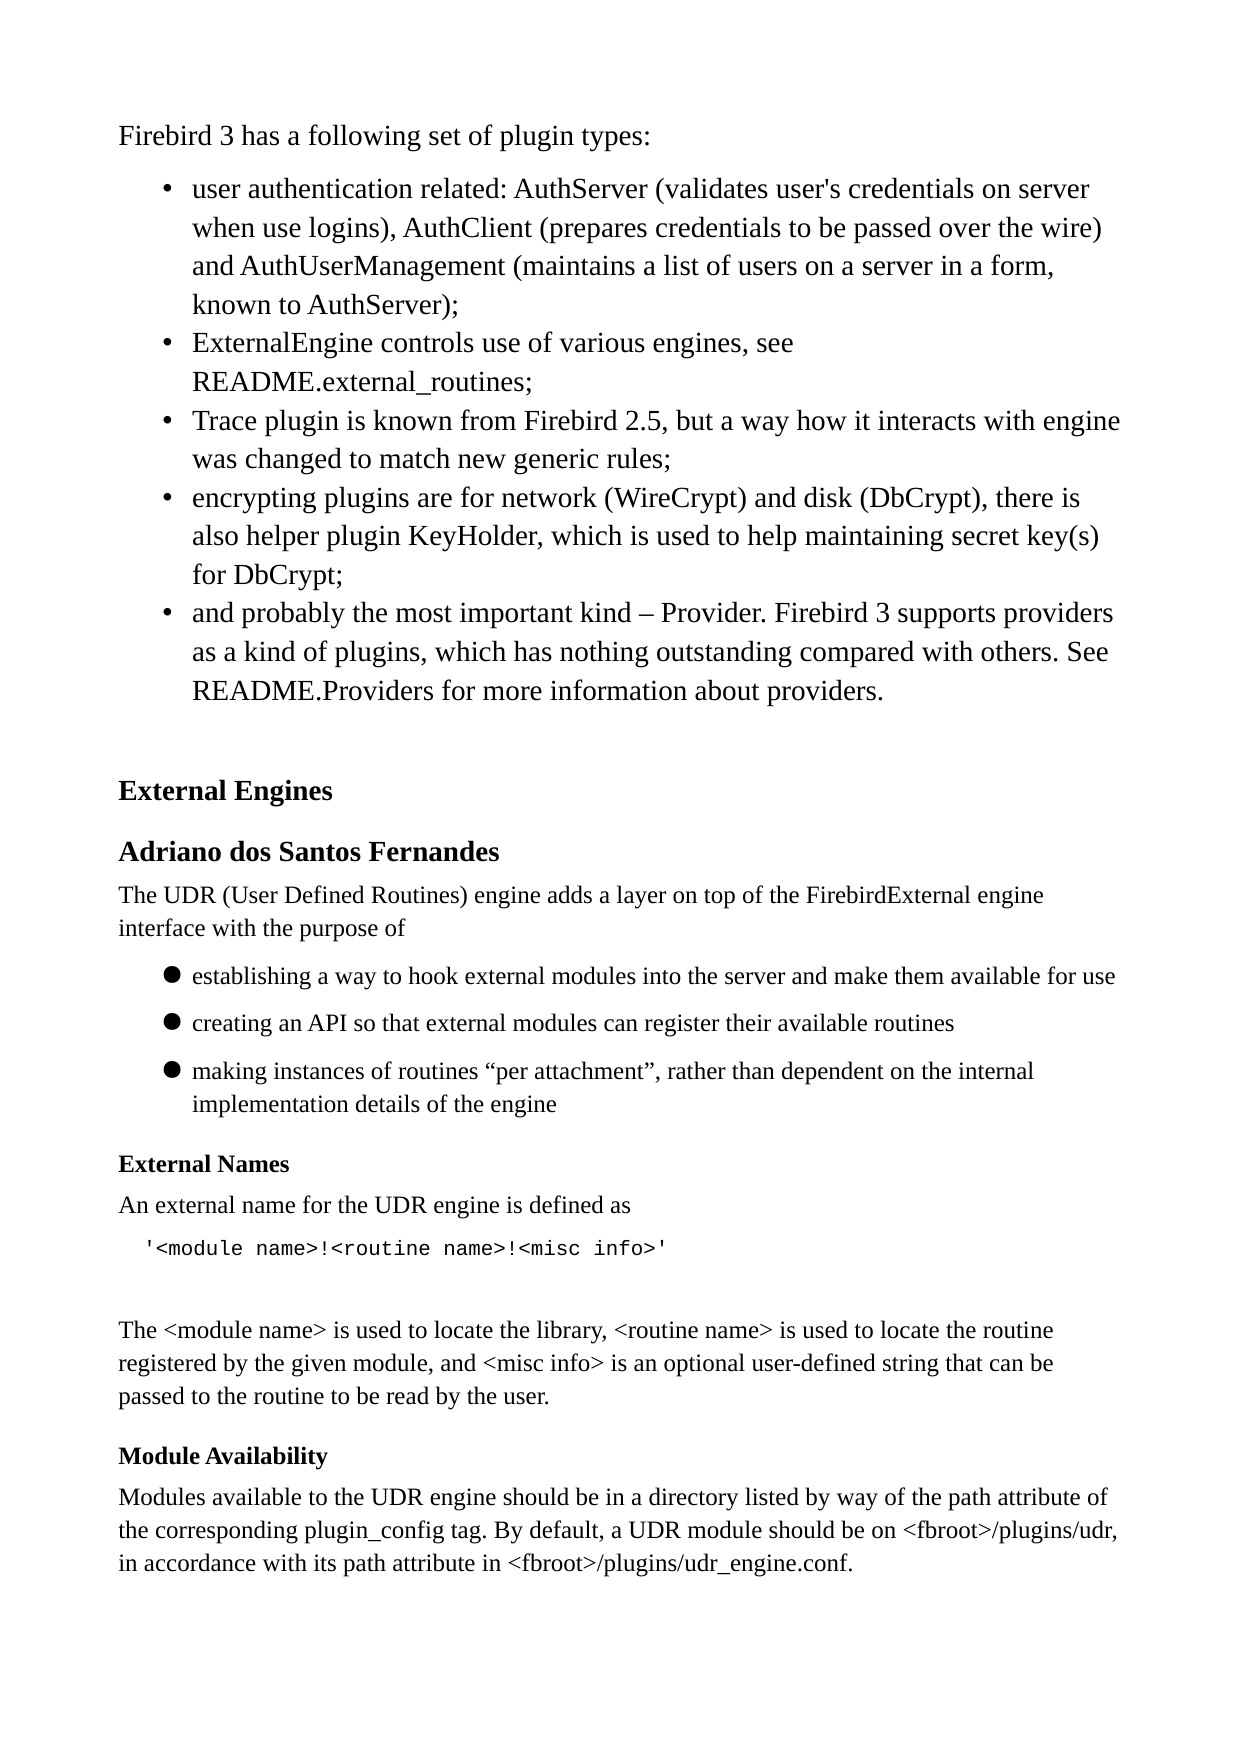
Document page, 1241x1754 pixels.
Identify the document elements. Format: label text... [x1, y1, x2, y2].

list making instances of routines “per attachment”, rather than dependent on the internal implementation details of the engine [162, 1056, 1122, 1118]
list and probably the most important kind – Provider. Firebird 3 supports providers as a kind of plugins, which has nothing outstanding compared with others. See README.Providers for more information about providers. [162, 596, 1122, 706]
text Modules available to the UDR engine should be in a directory listed by way of the path attribute of the corresponding plugin_config tag. By default, a UDR module should be on <fbroot>/plugins/udr, in accordance with its path attribute in <fbroot>/plugins/udr_engine.conf. [118, 1482, 1122, 1577]
list creating an API so that external modules can register their available routines [162, 1008, 1122, 1037]
text An external name for the UDR engine is defined as [118, 1190, 1122, 1219]
list ExternalEngine controls use of various engines, see README.external_routines; [162, 326, 1122, 398]
subtitle Adriano dos Santos Fernandes [118, 834, 1122, 868]
text The <module name> is used to locate the library, <routine name> is used to locate the routine registered by the given module, and <misc info> is an optional user-defined string that can be passed to the routine to be read by the user. [118, 1315, 1122, 1409]
text '<module name>!<routine name>!<misc info>' [118, 1238, 1122, 1262]
list encrypting plugins are for network (WireCrypt) and disk (DbCrypt), there is also helper plugin KeyHolder, which is used to help maintaining secret key(s) for DbCrypt; [162, 480, 1122, 591]
text Firebird 3 has a following set of plugin types: [118, 118, 1122, 152]
subtitle Module Availability [118, 1441, 1122, 1470]
subtitle External Names [118, 1149, 1122, 1178]
list establishing a way to hook external modules into the server and make them available for use [162, 961, 1122, 989]
list Trace plugin is known from Firebird 2.5, but a way how it interacts with engine was changed to match new generic rules; [162, 403, 1122, 475]
list user authentication related: AuthServer (validates user's credentials on server when use logins), AuthClient (prepares credentials to be passed over the wire) and AuthUserManagement (maintains a list of users on a server in a form, known to AuthServer); [162, 171, 1122, 321]
subtitle External Engines [118, 773, 1122, 807]
text The UDR (User Defined Routines) engine adds a layer on top of the FirebirdExternal engine interface with the purpose of [118, 880, 1122, 942]
